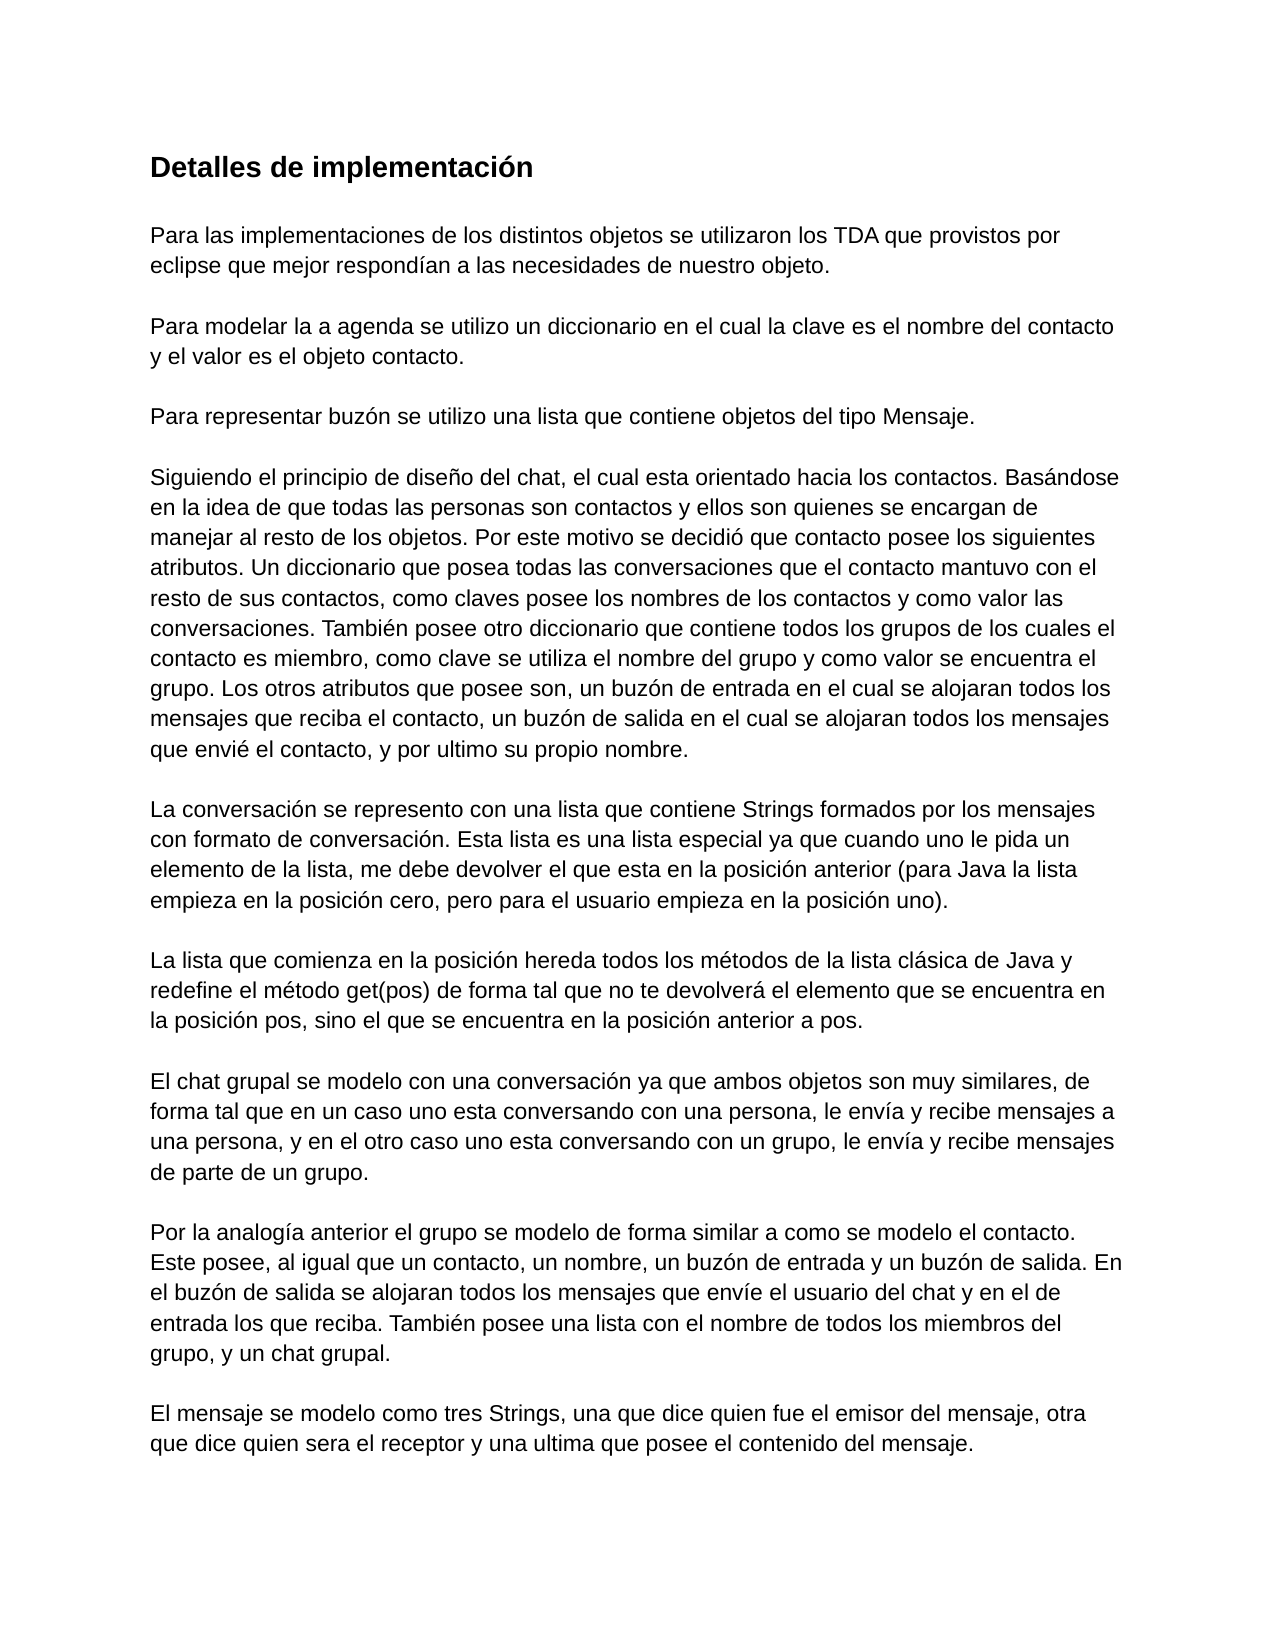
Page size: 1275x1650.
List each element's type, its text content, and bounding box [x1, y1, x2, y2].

text Para las implementaciones de los distintos objetos se utilizaron los TDA que provistos por eclipse que mejor respondían a las necesidades de nuestro objeto. [150, 222, 1125, 279]
text Por la analogía anterior el grupo se modelo de forma similar a como se modelo el contacto. Este posee, al igual que un contacto, un nombre, un buzón de entrada y un buzón de salida. En el buzón de salida se alojaran todos los mensajes que envíe el usuario del chat y en el de entrada los que reciba. También posee una lista con el nombre de todos los miembros del grupo, y un chat grupal. [150, 1219, 1125, 1366]
text Siguiendo el principio de diseño del chat, el cual esta orientado hacia los contactos. Basándose en la idea de que todas las personas son contactos y ellos son quienes se encargan de manejar al resto de los objetos. Por este motivo se decidió que contacto posee los siguientes atributos. Un diccionario que posea todas las conversaciones que el contacto mantuvo con el resto de sus contactos, como claves posee los nombres de los contactos y como valor las conversaciones. También posee otro diccionario que contiene todos los grupos de los cuales el contacto es miembro, como clave se utiliza el nombre del grupo y como valor se encuentra el grupo. Los otros atributos que posee son, un buzón de entrada en el cual se alojaran todos los mensajes que reciba el contacto, un buzón de salida en el cual se alojaran todos los mensajes que envié el contacto, y por ultimo su propio nombre. [150, 464, 1125, 762]
subtitle Detalles de implementación [150, 150, 1125, 183]
text Para modelar la a agenda se utilizo un diccionario en el cual la clave es el nombre del contacto y el valor es el objeto contacto. [150, 313, 1125, 369]
text La conversación se represento con una lista que contiene Strings formados por los mensajes con formato de conversación. Esta lista es una lista especial ya que cuando uno le pida un elemento de la lista, me debe devolver el que esta en la posición anterior (para Java la lista empieza en la posición cero, pero para el usuario empieza en la posición uno). [150, 796, 1125, 913]
text La lista que comienza en la posición hereda todos los métodos de la lista clásica de Java y redefine el método get(pos) de forma tal que no te devolverá el elemento que se encuentra en la posición pos, sino el que se encuentra en la posición anterior a pos. [150, 947, 1125, 1034]
text El chat grupal se modelo con una conversación ya que ambos objetos son muy similares, de forma tal que en un caso uno esta conversando con una persona, le envía y recibe mensajes a una persona, y en el otro caso uno esta conversando con un grupo, le envía y recibe mensajes de parte de un grupo. [150, 1068, 1125, 1185]
text Para representar buzón se utilizo una lista que contiene objetos del tipo Mensaje. [150, 403, 1125, 430]
text El mensaje se modelo como tres Strings, una que dice quien fue el emisor del mensaje, otra que dice quien sera el receptor y una ultima que posee el contenido del mensaje. [150, 1400, 1125, 1457]
